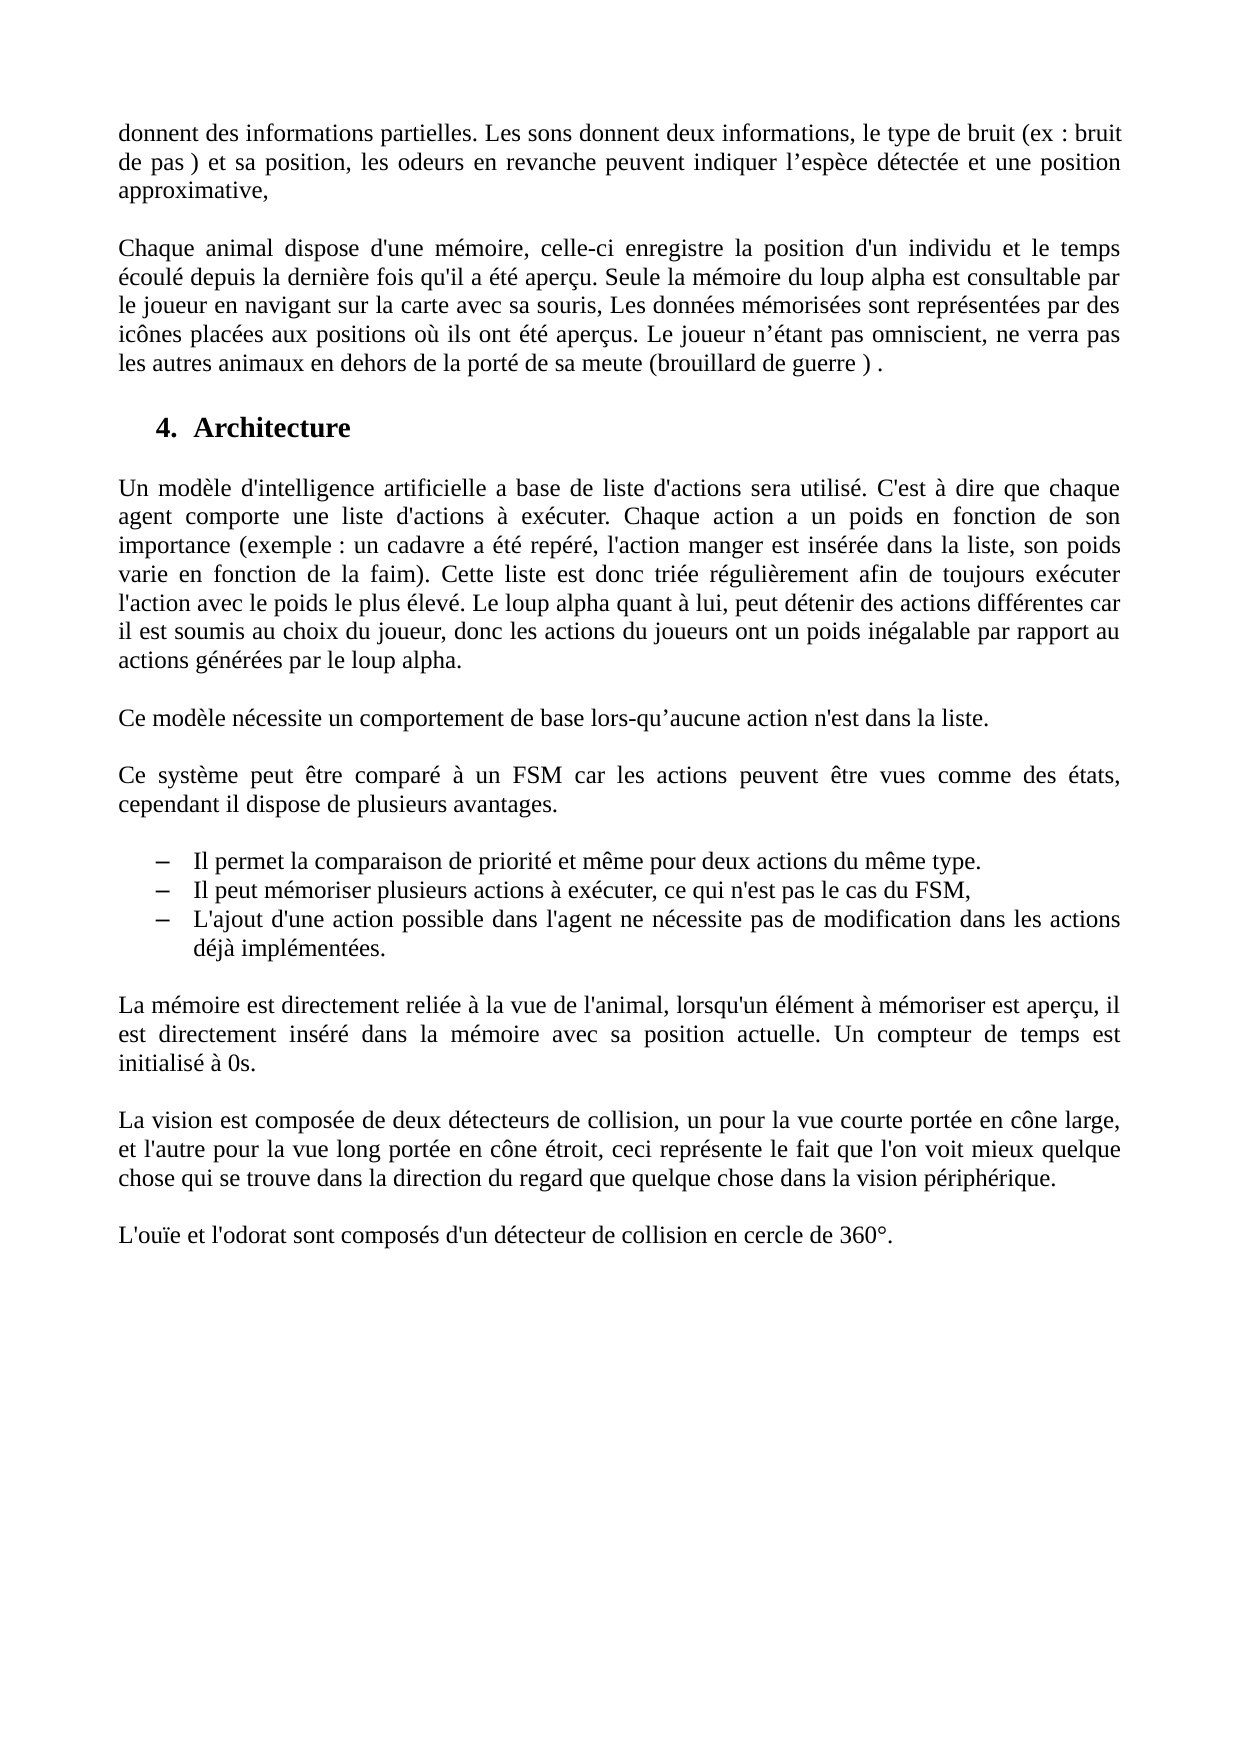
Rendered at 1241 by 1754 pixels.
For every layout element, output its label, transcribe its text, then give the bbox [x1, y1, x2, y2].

text Ce système peut être comparé à un FSM car les actions peuvent être vues comme des états, cependant il dispose de plusieurs avantages. [118, 760, 1122, 818]
text donnent des informations partielles. Les sons donnent deux informations, le type de bruit (ex : bruit de pas ) et sa position, les odeurs en revanche peuvent indiquer l’espèce détectée et une position approximative, [118, 118, 1122, 204]
text Chaque animal dispose d'une mémoire, celle-ci enregistre la position d'un individu et le temps écoulé depuis la dernière fois qu'il a été aperçu. Seule la mémoire du loup alpha est consultable par le joueur en navigant sur la carte avec sa souris, Les données mémorisées sont représentées par des icônes placées aux positions où ils ont été aperçus. Le joueur n’étant pas omniscient, ne verra pas les autres animaux en dehors de la porté de sa meute (brouillard de guerre ) . [118, 233, 1122, 377]
text La mémoire est directement reliée à la vue de l'animal, lorsqu'un élément à mémoriser est aperçu, il est directement inséré dans la mémoire avec sa position actuelle. Un compteur de temps est initialisé à 0s. [118, 990, 1122, 1076]
text Un modèle d'intelligence artificielle a base de liste d'actions sera utilisé. C'est à dire que chaque agent comporte une liste d'actions à exécuter. Chaque action a un poids en fonction de son importance (exemple : un cadavre a été repéré, l'action manger est insérée dans la liste, son poids varie en fonction de la faim). Cette liste est donc triée régulièrement afin de toujours exécuter l'action avec le poids le plus élevé. Le loup alpha quant à lui, peut détenir des actions différentes car il est soumis au choix du joueur, donc les actions du joueurs ont un poids inégalable par rapport au actions générées par le loup alpha. [118, 473, 1122, 674]
list L'ajout d'une action possible dans l'agent ne nécessite pas de modification dans les actions déjà implémentées. [156, 904, 1122, 961]
list Il permet la comparaison de priorité et même pour deux actions du même type. [156, 846, 1122, 875]
text La vision est composée de deux détecteurs de collision, un pour la vue courte portée en cône large, et l'autre pour la vue long portée en cône étroit, ceci représente le fait que l'on voit mieux quelque chose qui se trouve dans la direction du regard que quelque chose dans la vision périphérique. [118, 1105, 1122, 1191]
list Il peut mémoriser plusieurs actions à exécuter, ce qui n'est pas le cas du FSM, [156, 875, 1122, 904]
text L'ouïe et l'odorat sont composés d'un détecteur de collision en cercle de 360°. [118, 1220, 1122, 1249]
text Ce modèle nécessite un comportement de base lors-qu’aucune action n'est dans la liste. [118, 703, 1122, 731]
list Architecture [156, 410, 1122, 444]
